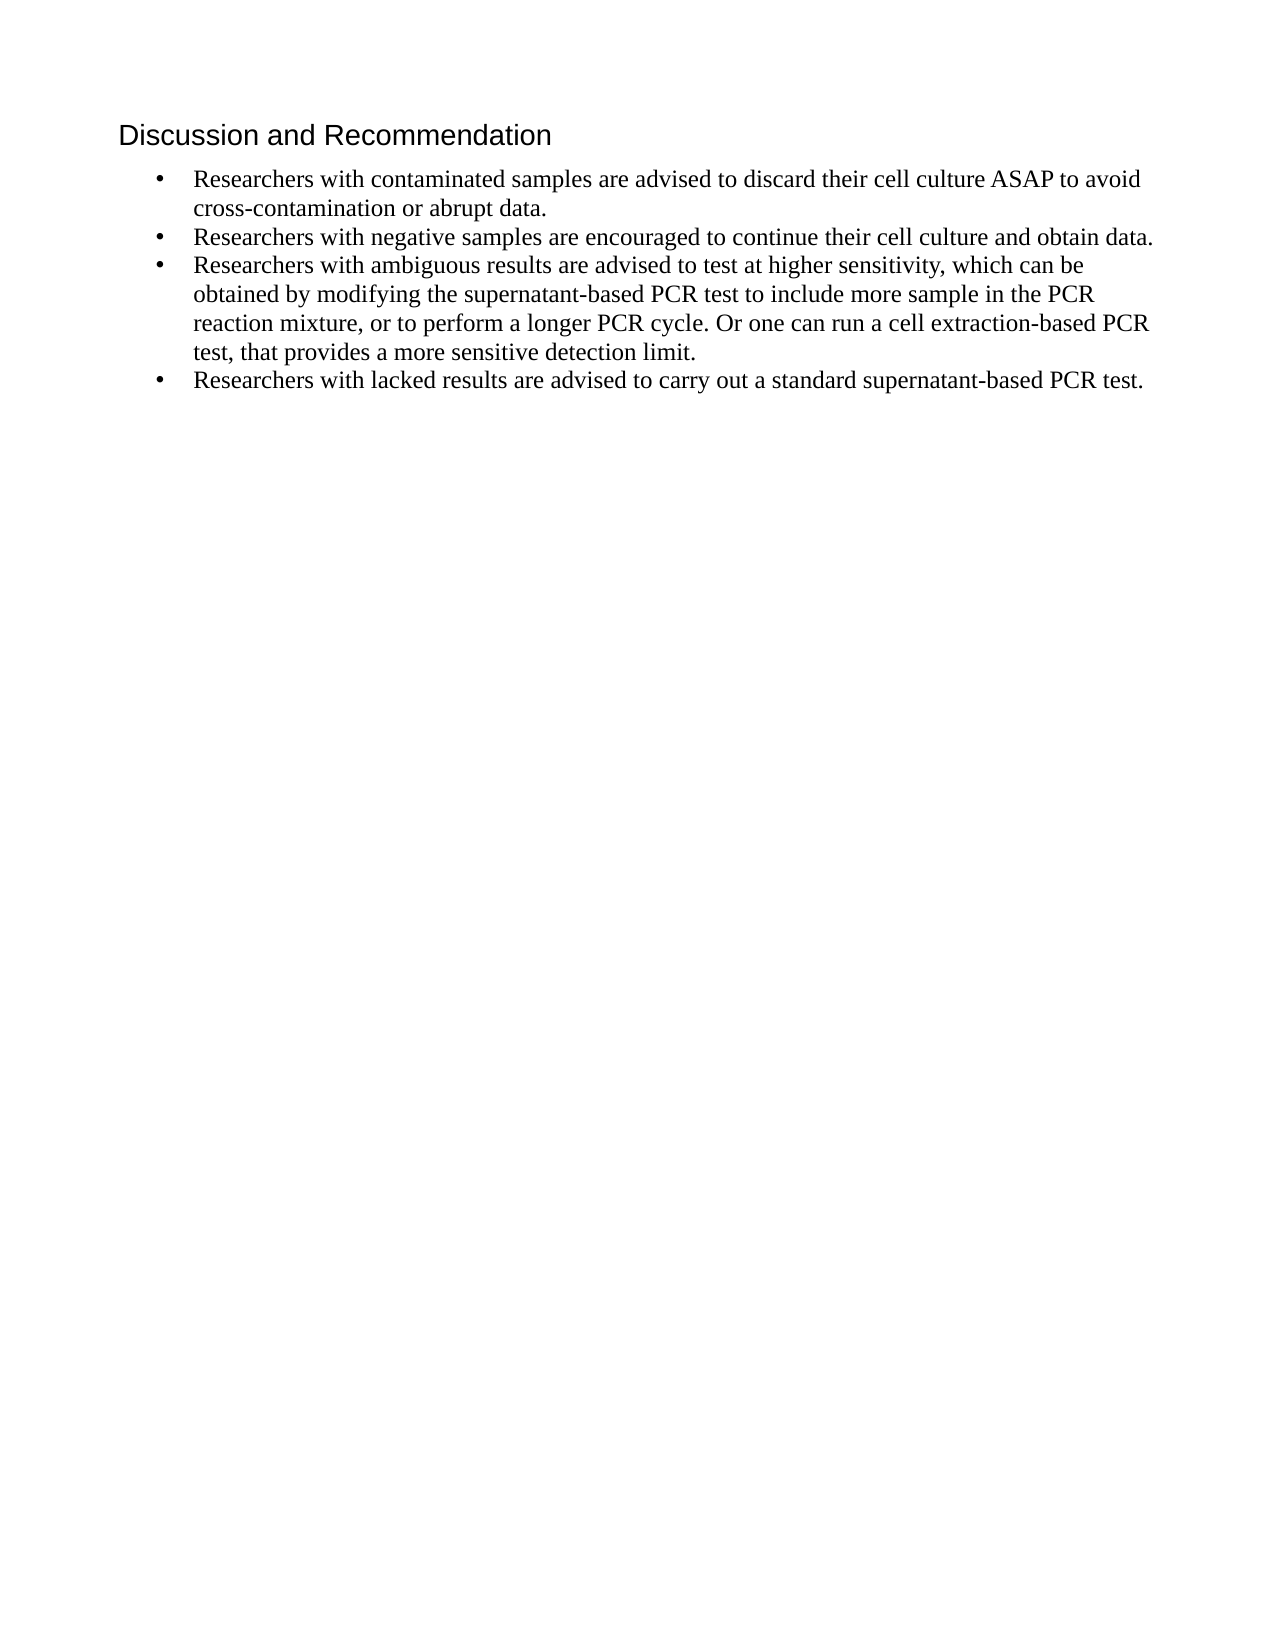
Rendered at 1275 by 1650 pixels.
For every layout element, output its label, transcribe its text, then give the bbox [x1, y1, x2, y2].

list Researchers with lacked results are advised to carry out a standard supernatant-based PCR test. [156, 365, 1157, 394]
subtitle Discussion and Recommendation [118, 118, 1157, 152]
list Researchers with negative samples are encouraged to continue their cell culture and obtain data. [156, 222, 1157, 250]
list Researchers with contaminated samples are advised to discard their cell culture ASAP to avoid cross-contamination or abrupt data. [156, 164, 1157, 222]
list Researchers with ambiguous results are advised to test at higher sensitivity, which can be obtained by modifying the supernatant-based PCR test to include more sample in the PCR reaction mixture, or to perform a longer PCR cycle. Or one can run a cell extraction-based PCR test, that provides a more sensitive detection limit. [156, 250, 1157, 365]
